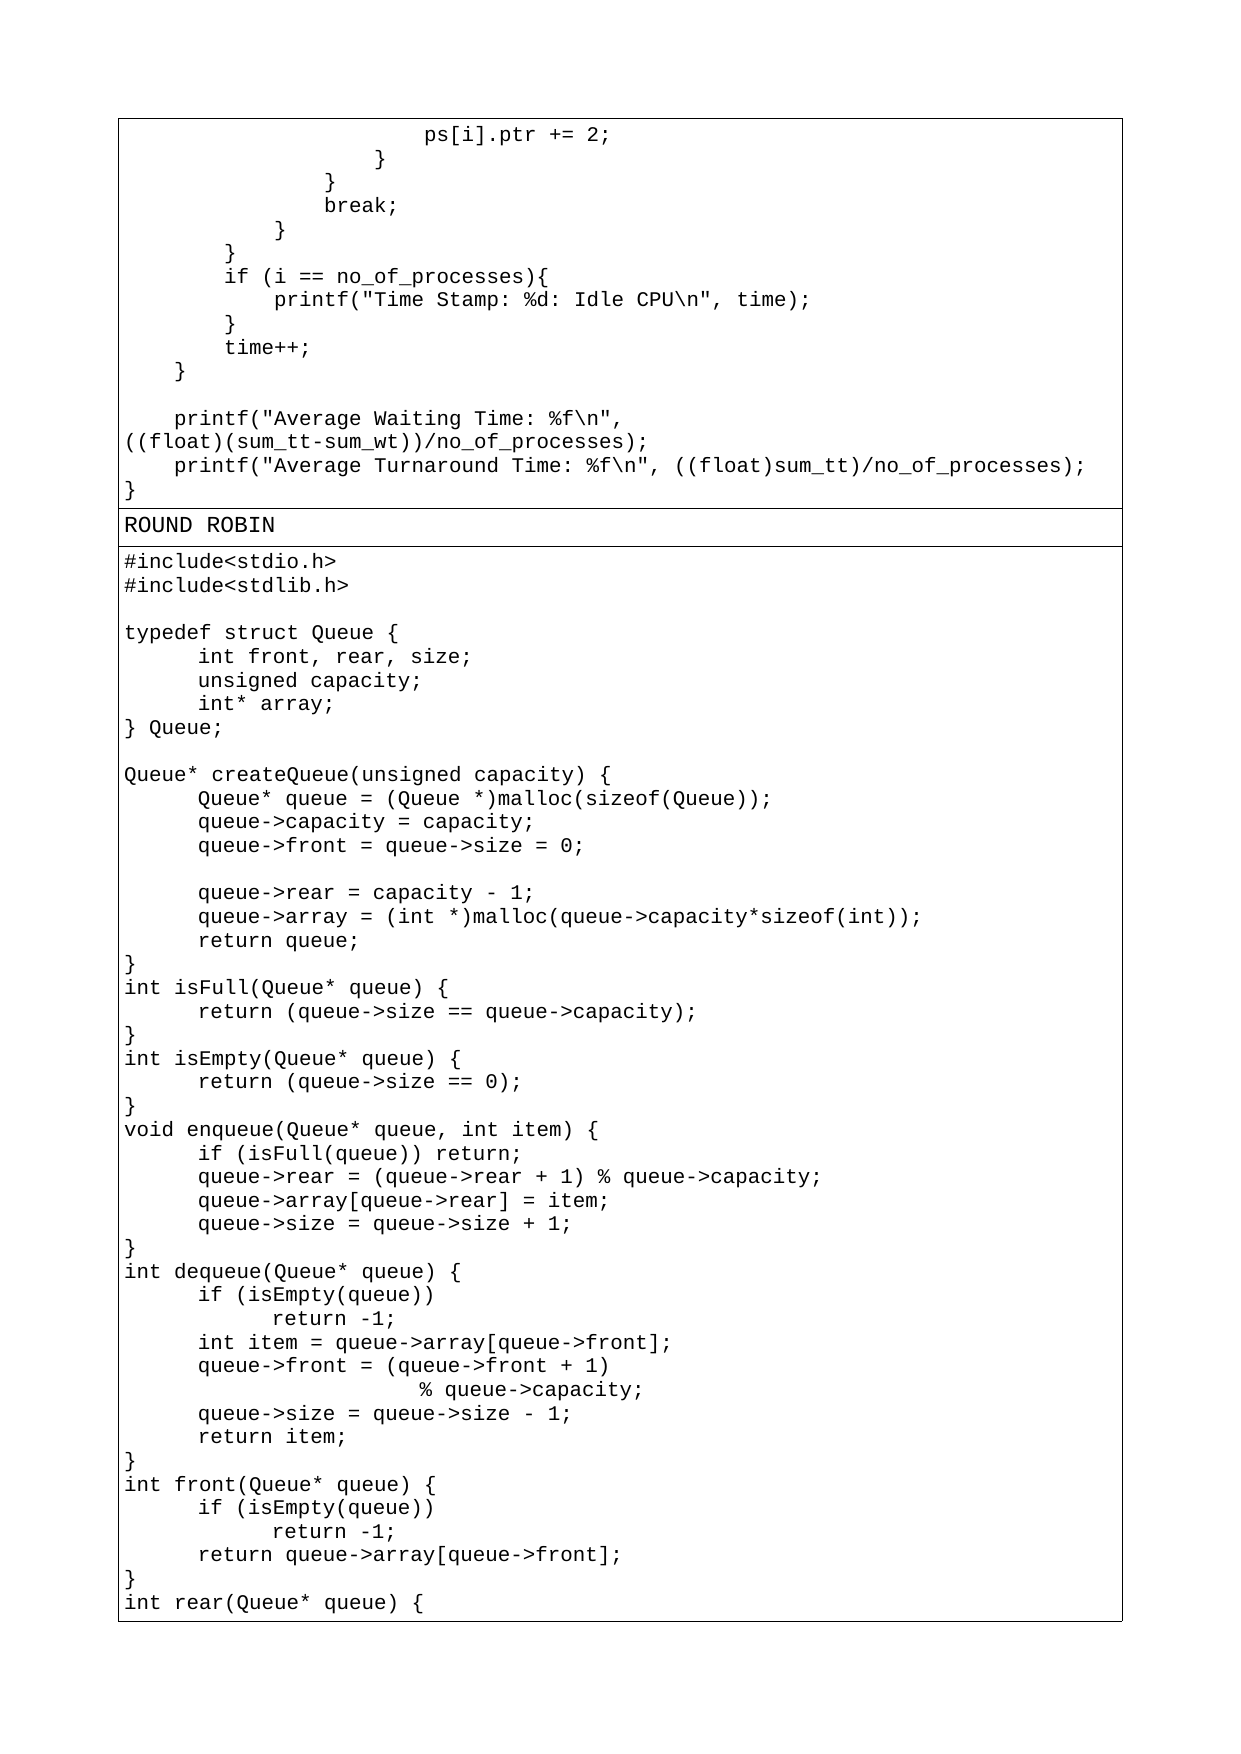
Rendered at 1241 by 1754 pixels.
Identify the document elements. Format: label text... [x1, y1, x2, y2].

table_cell #include<stdio.h> #include<stdlib.h> typedef struct Queue { int front, rear, size; unsigned capacity; int* array; } Queue; Queue* createQueue(unsigned capacity) { Queue* queue = (Queue *)malloc(sizeof(Queue)); queue->capacity = capacity; queue->front = queue->size = 0; queue->rear = capacity - 1; queue->array = (int *)malloc(queue->capacity*sizeof(int)); return queue; } int isFull(Queue* queue) { return (queue->size == queue->capacity); } int isEmpty(Queue* queue) { return (queue->size == 0); } void enqueue(Queue* queue, int item) { if (isFull(queue)) return; queue->rear = (queue->rear + 1) % queue->capacity; queue->array[queue->rear] = item; queue->size = queue->size + 1; } int dequeue(Queue* queue) { if (isEmpty(queue)) return -1; int item = queue->array[queue->front]; queue->front = (queue->front + 1) % queue->capacity; queue->size = queue->size - 1; return item; } int front(Queue* queue) { if (isEmpty(queue)) return -1; return queue->array[queue->front]; } int rear(Queue* queue) { [119, 547, 1122, 1621]
table_cell ps[i].ptr += 2; } } break; } } if (i == no_of_processes){ printf("Time Stamp: %d: Idle CPU\n", time); } time++; } printf("Average Waiting Time: %f\n", ((float)(sum_tt-sum_wt))/no_of_processes); printf("Average Turnaround Time: %f\n", ((float)sum_tt)/no_of_processes); } [119, 119, 1122, 508]
table_cell ROUND ROBIN [119, 509, 1122, 546]
